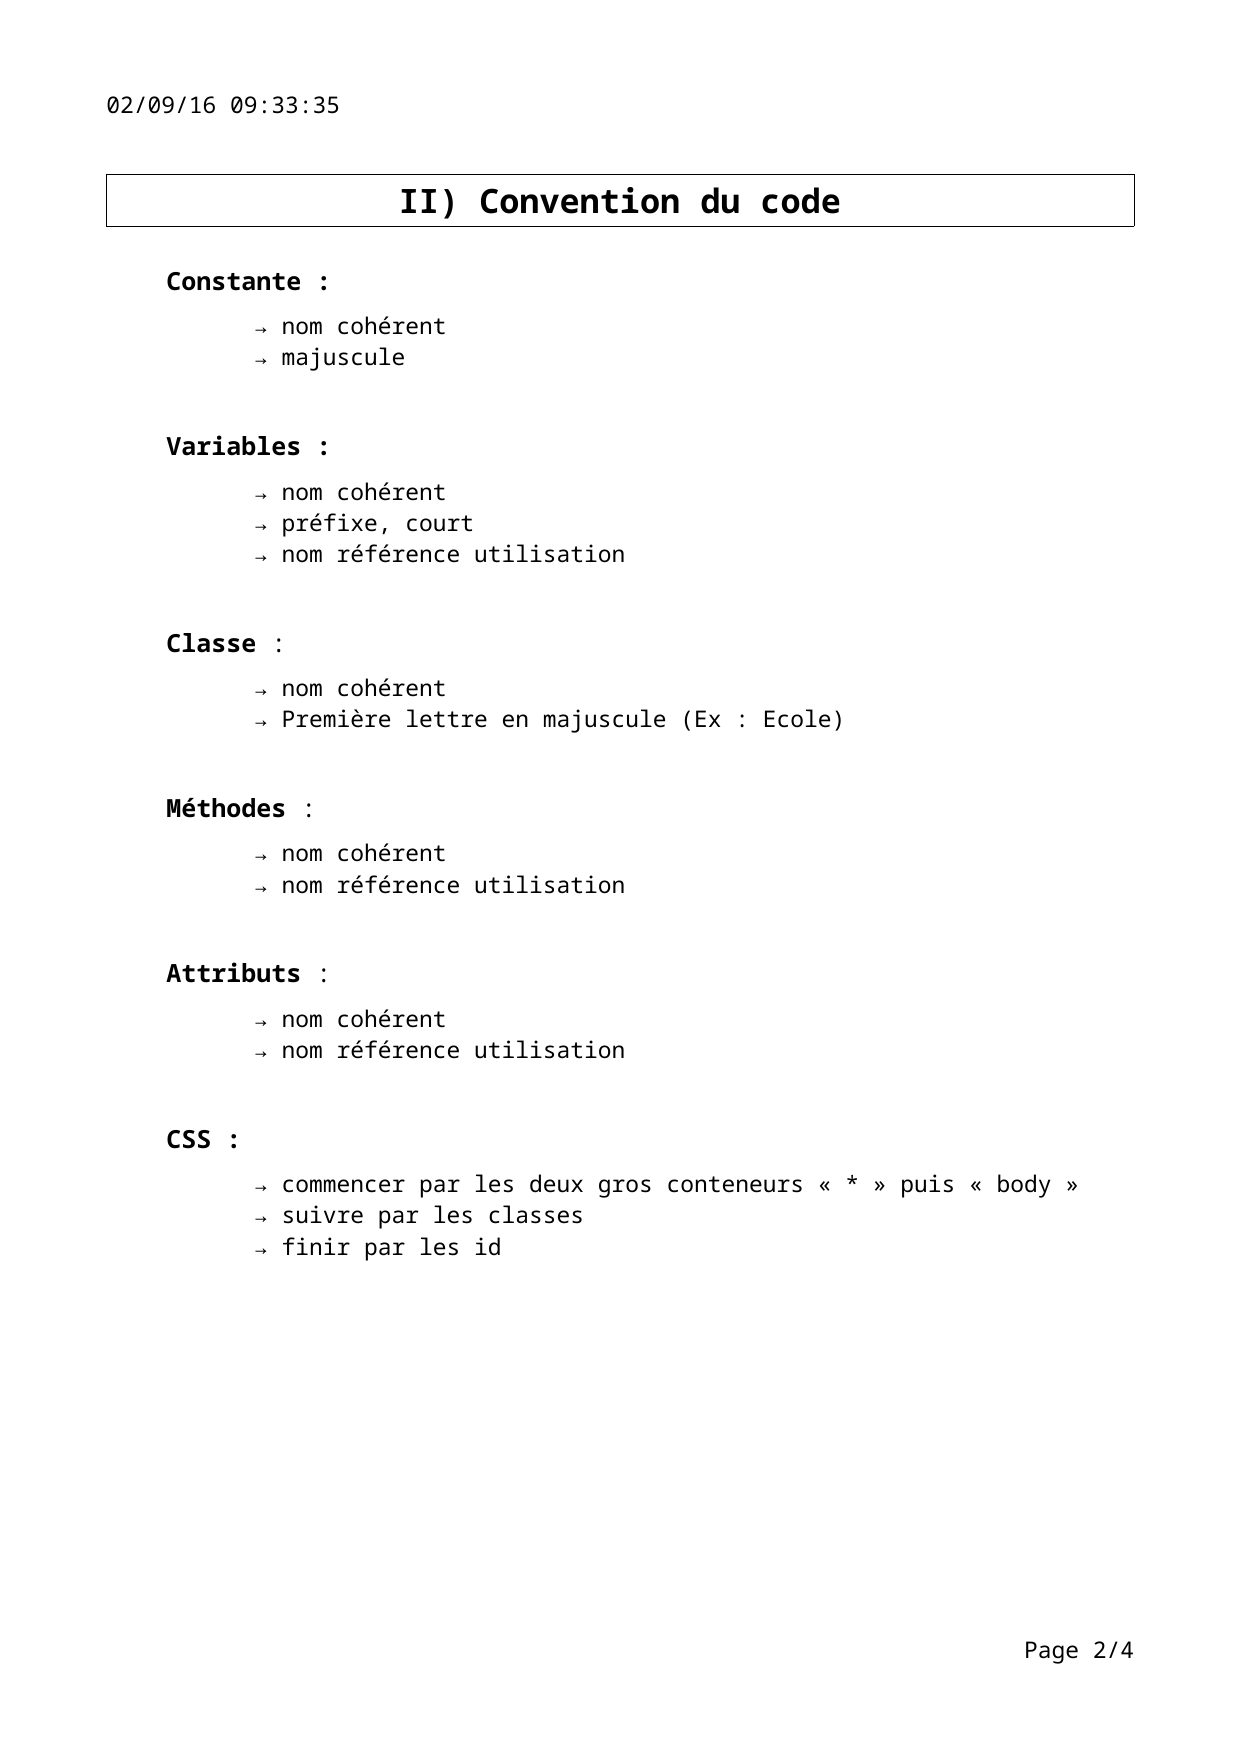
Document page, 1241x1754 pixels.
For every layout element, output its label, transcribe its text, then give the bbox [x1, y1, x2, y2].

text → préfixe, court [106, 507, 1134, 538]
subtitle Constante : [106, 263, 1134, 298]
text → nom cohérent [106, 672, 1134, 703]
text → suivre par les classes [106, 1199, 1134, 1230]
text → nom cohérent [106, 837, 1134, 868]
subtitle Classe : [106, 625, 1134, 659]
subtitle CSS : [106, 1121, 1134, 1155]
text → nom référence utilisation [106, 538, 1134, 569]
text → majuscule [106, 341, 1134, 373]
subtitle Méthodes : [106, 791, 1134, 825]
subtitle Variables : [106, 429, 1134, 463]
text → nom cohérent [106, 310, 1134, 341]
text → nom cohérent [106, 475, 1134, 507]
text → nom cohérent [106, 1003, 1134, 1034]
text → nom référence utilisation [106, 868, 1134, 900]
text → finir par les id [106, 1230, 1134, 1262]
subtitle Attributs : [106, 956, 1134, 990]
text → Première lettre en majuscule (Ex : Ecole) [106, 703, 1134, 734]
subtitle II) Convention du code [107, 175, 1134, 226]
text → nom référence utilisation [106, 1034, 1134, 1065]
text → commencer par les deux gros conteneurs « * » puis « body » [106, 1168, 1134, 1199]
